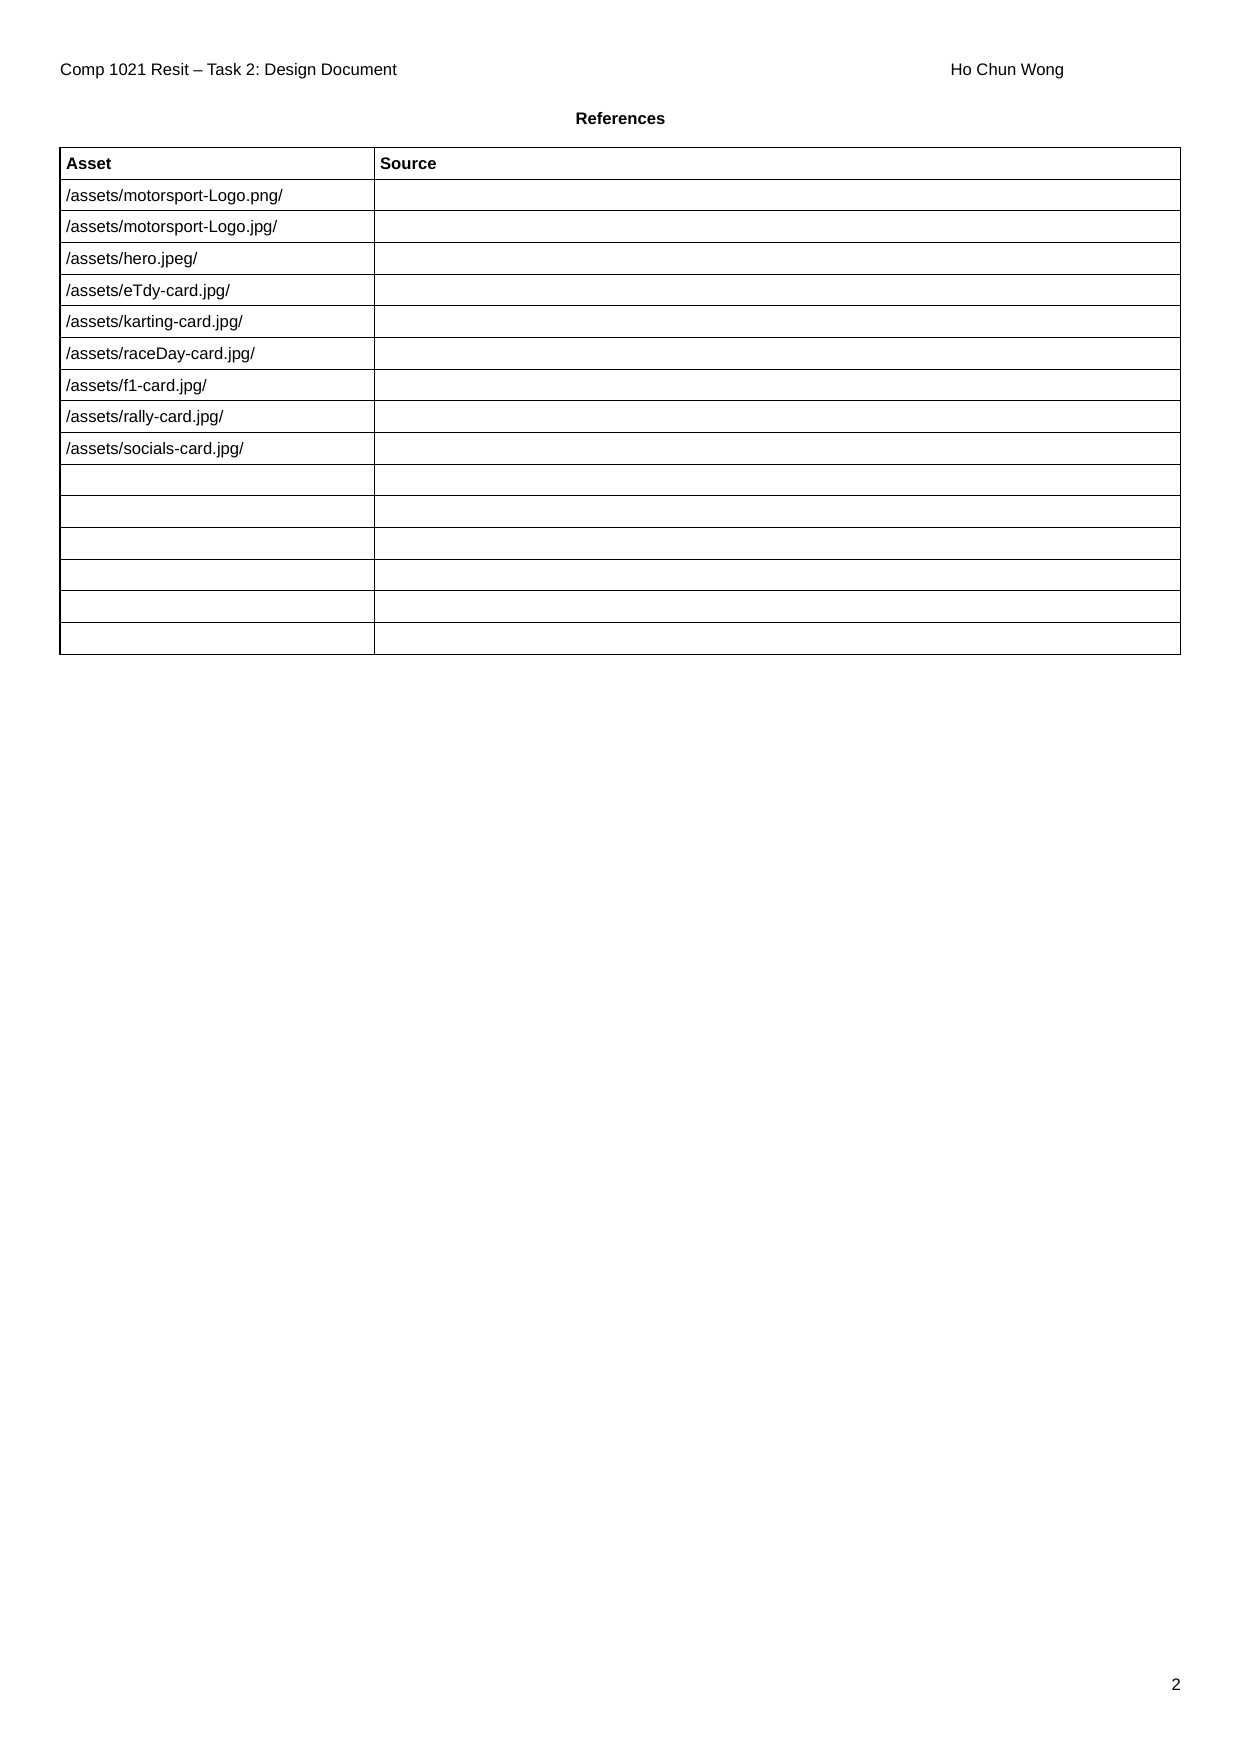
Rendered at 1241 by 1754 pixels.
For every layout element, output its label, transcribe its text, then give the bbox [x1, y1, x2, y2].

table_cell /assets/socials-card.jpg/ [61, 433, 374, 464]
table_cell /assets/motorsport-Logo.jpg/ [61, 211, 374, 242]
table_cell [375, 401, 1180, 432]
table_cell [375, 465, 1180, 495]
table_cell [61, 496, 374, 527]
table_cell [61, 465, 374, 495]
table_cell [61, 528, 374, 559]
table_cell [375, 433, 1180, 464]
table_cell [61, 560, 374, 590]
table_cell [375, 243, 1180, 274]
table_cell [375, 306, 1180, 337]
table_cell [375, 560, 1180, 590]
table_cell /assets/motorsport-Logo.png/ [61, 180, 374, 210]
table_cell [375, 275, 1180, 305]
table_cell [61, 623, 374, 654]
table_cell [375, 591, 1180, 622]
table_cell /assets/raceDay-card.jpg/ [61, 338, 374, 369]
table_cell [375, 180, 1180, 210]
table_header Asset [61, 148, 374, 179]
table_header Source [375, 148, 1180, 179]
table_cell [375, 623, 1180, 654]
table_cell /assets/f1-card.jpg/ [61, 370, 374, 400]
text References [60, 109, 1181, 128]
table_cell [375, 496, 1180, 527]
table_cell [61, 591, 374, 622]
table_cell /assets/rally-card.jpg/ [61, 401, 374, 432]
table_cell [375, 528, 1180, 559]
table_cell /assets/karting-card.jpg/ [61, 306, 374, 337]
table_cell /assets/eTdy-card.jpg/ [61, 275, 374, 305]
table_cell [375, 370, 1180, 400]
table_cell [375, 211, 1180, 242]
table_cell [375, 338, 1180, 369]
table_cell /assets/hero.jpeg/ [61, 243, 374, 274]
